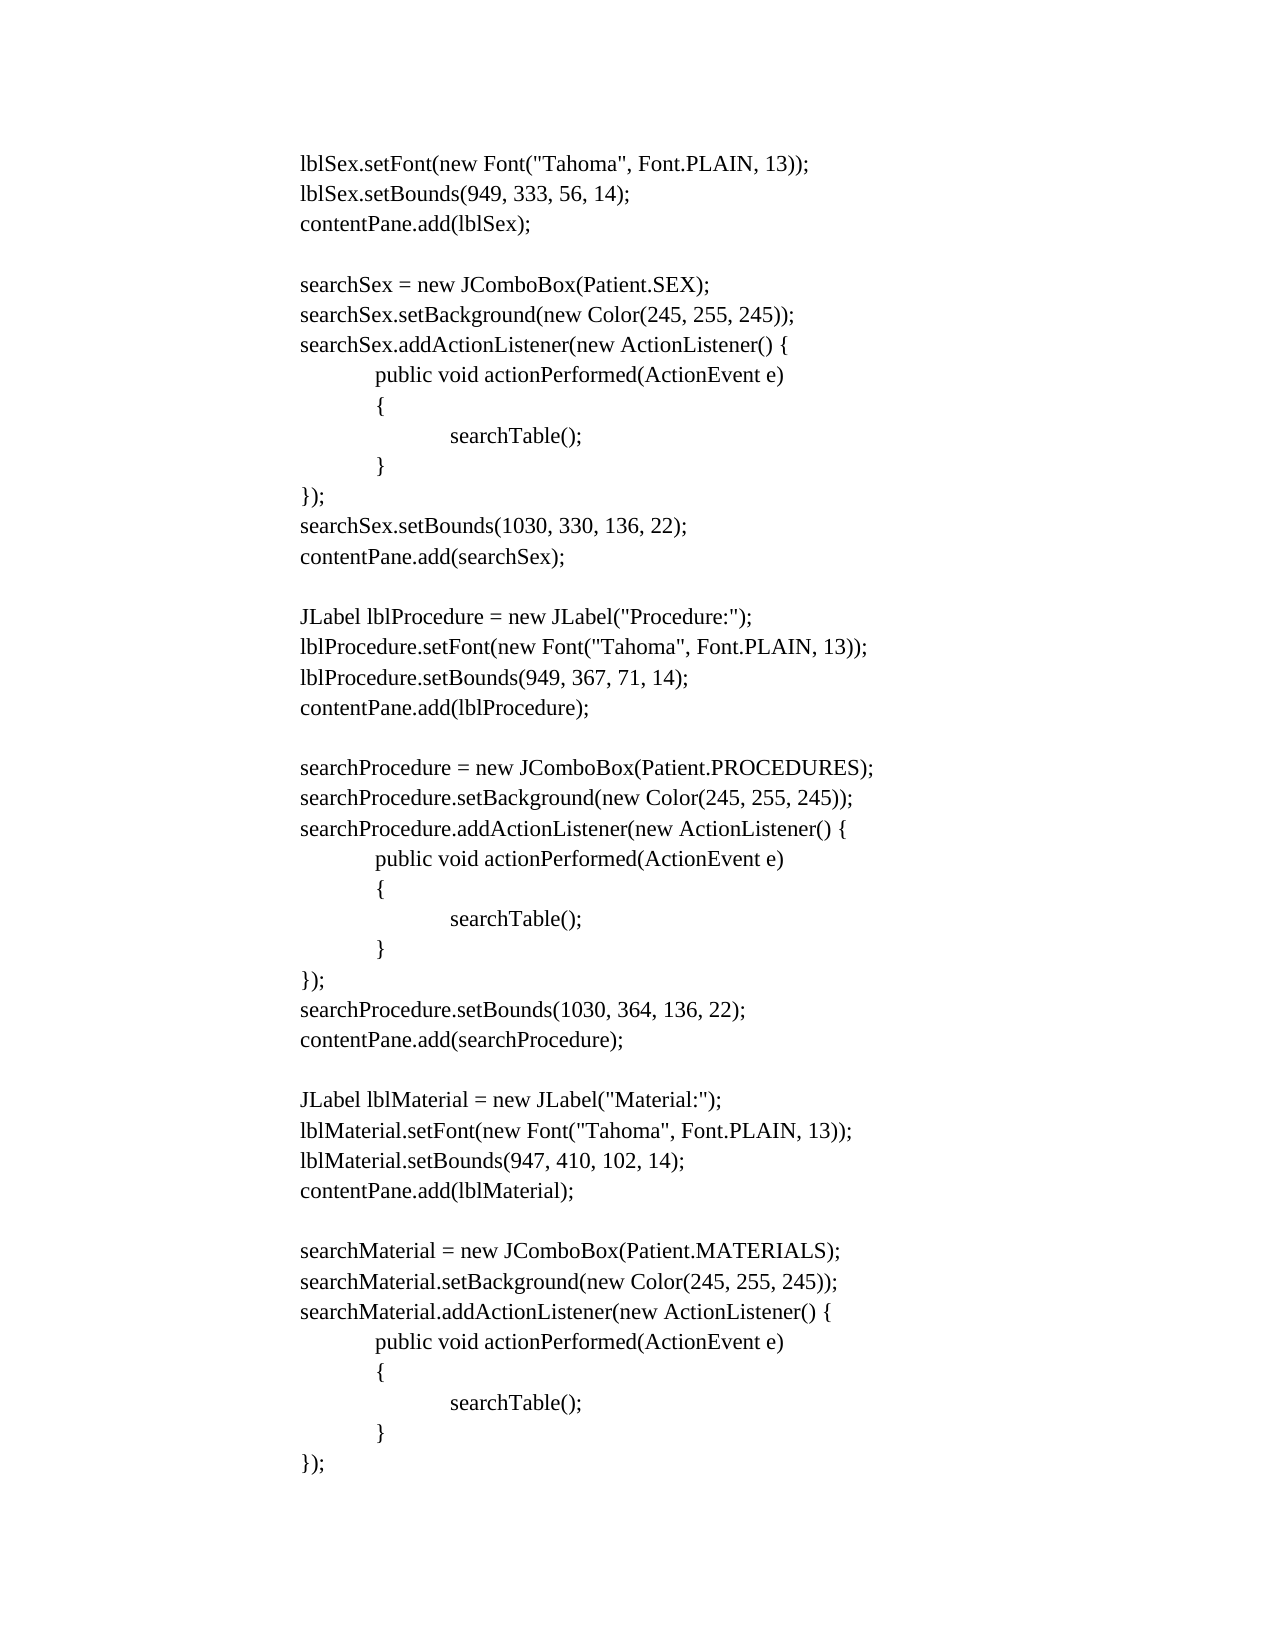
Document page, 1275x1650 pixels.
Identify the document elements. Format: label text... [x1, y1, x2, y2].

text contentPane.add(searchProcedure); [150, 1026, 1125, 1052]
text { [150, 1358, 1125, 1385]
text searchProcedure = new JComboBox(Patient.PROCEDURES); [150, 754, 1125, 781]
text }); [150, 966, 1125, 992]
text public void actionPerformed(ActionEvent e) [150, 361, 1125, 388]
text { [150, 875, 1125, 901]
text }); [150, 1449, 1125, 1475]
text }); [150, 482, 1125, 509]
text searchSex.addActionListener(new ActionListener() { [150, 331, 1125, 358]
text searchMaterial = new JComboBox(Patient.MATERIALS); [150, 1237, 1125, 1264]
text searchTable(); [150, 422, 1125, 448]
text searchSex = new JComboBox(Patient.SEX); [150, 271, 1125, 297]
text { [150, 392, 1125, 418]
text searchTable(); [150, 905, 1125, 932]
text public void actionPerformed(ActionEvent e) [150, 1328, 1125, 1354]
text } [150, 935, 1125, 962]
text searchTable(); [150, 1388, 1125, 1415]
text public void actionPerformed(ActionEvent e) [150, 845, 1125, 871]
text JLabel lblMaterial = new JLabel("Material:"); [150, 1086, 1125, 1113]
text searchMaterial.setBackground(new Color(245, 255, 245)); [150, 1268, 1125, 1294]
text searchSex.setBackground(new Color(245, 255, 245)); [150, 301, 1125, 327]
text lblSex.setBounds(949, 333, 56, 14); [150, 180, 1125, 207]
text lblProcedure.setFont(new Font("Tahoma", Font.PLAIN, 13)); [150, 633, 1125, 660]
text lblMaterial.setBounds(947, 410, 102, 14); [150, 1147, 1125, 1173]
text contentPane.add(lblMaterial); [150, 1177, 1125, 1203]
text contentPane.add(lblSex); [150, 210, 1125, 237]
text lblMaterial.setFont(new Font("Tahoma", Font.PLAIN, 13)); [150, 1117, 1125, 1143]
text JLabel lblProcedure = new JLabel("Procedure:"); [150, 603, 1125, 629]
text searchProcedure.setBackground(new Color(245, 255, 245)); [150, 784, 1125, 811]
text lblProcedure.setBounds(949, 367, 71, 14); [150, 663, 1125, 690]
text searchProcedure.addActionListener(new ActionListener() { [150, 814, 1125, 841]
text searchSex.setBounds(1030, 330, 136, 22); [150, 512, 1125, 539]
text searchMaterial.addActionListener(new ActionListener() { [150, 1298, 1125, 1324]
text lblSex.setFont(new Font("Tahoma", Font.PLAIN, 13)); [150, 150, 1125, 176]
text contentPane.add(searchSex); [150, 543, 1125, 569]
text searchProcedure.setBounds(1030, 364, 136, 22); [150, 996, 1125, 1022]
text } [150, 1419, 1125, 1445]
text contentPane.add(lblProcedure); [150, 694, 1125, 720]
text } [150, 452, 1125, 478]
